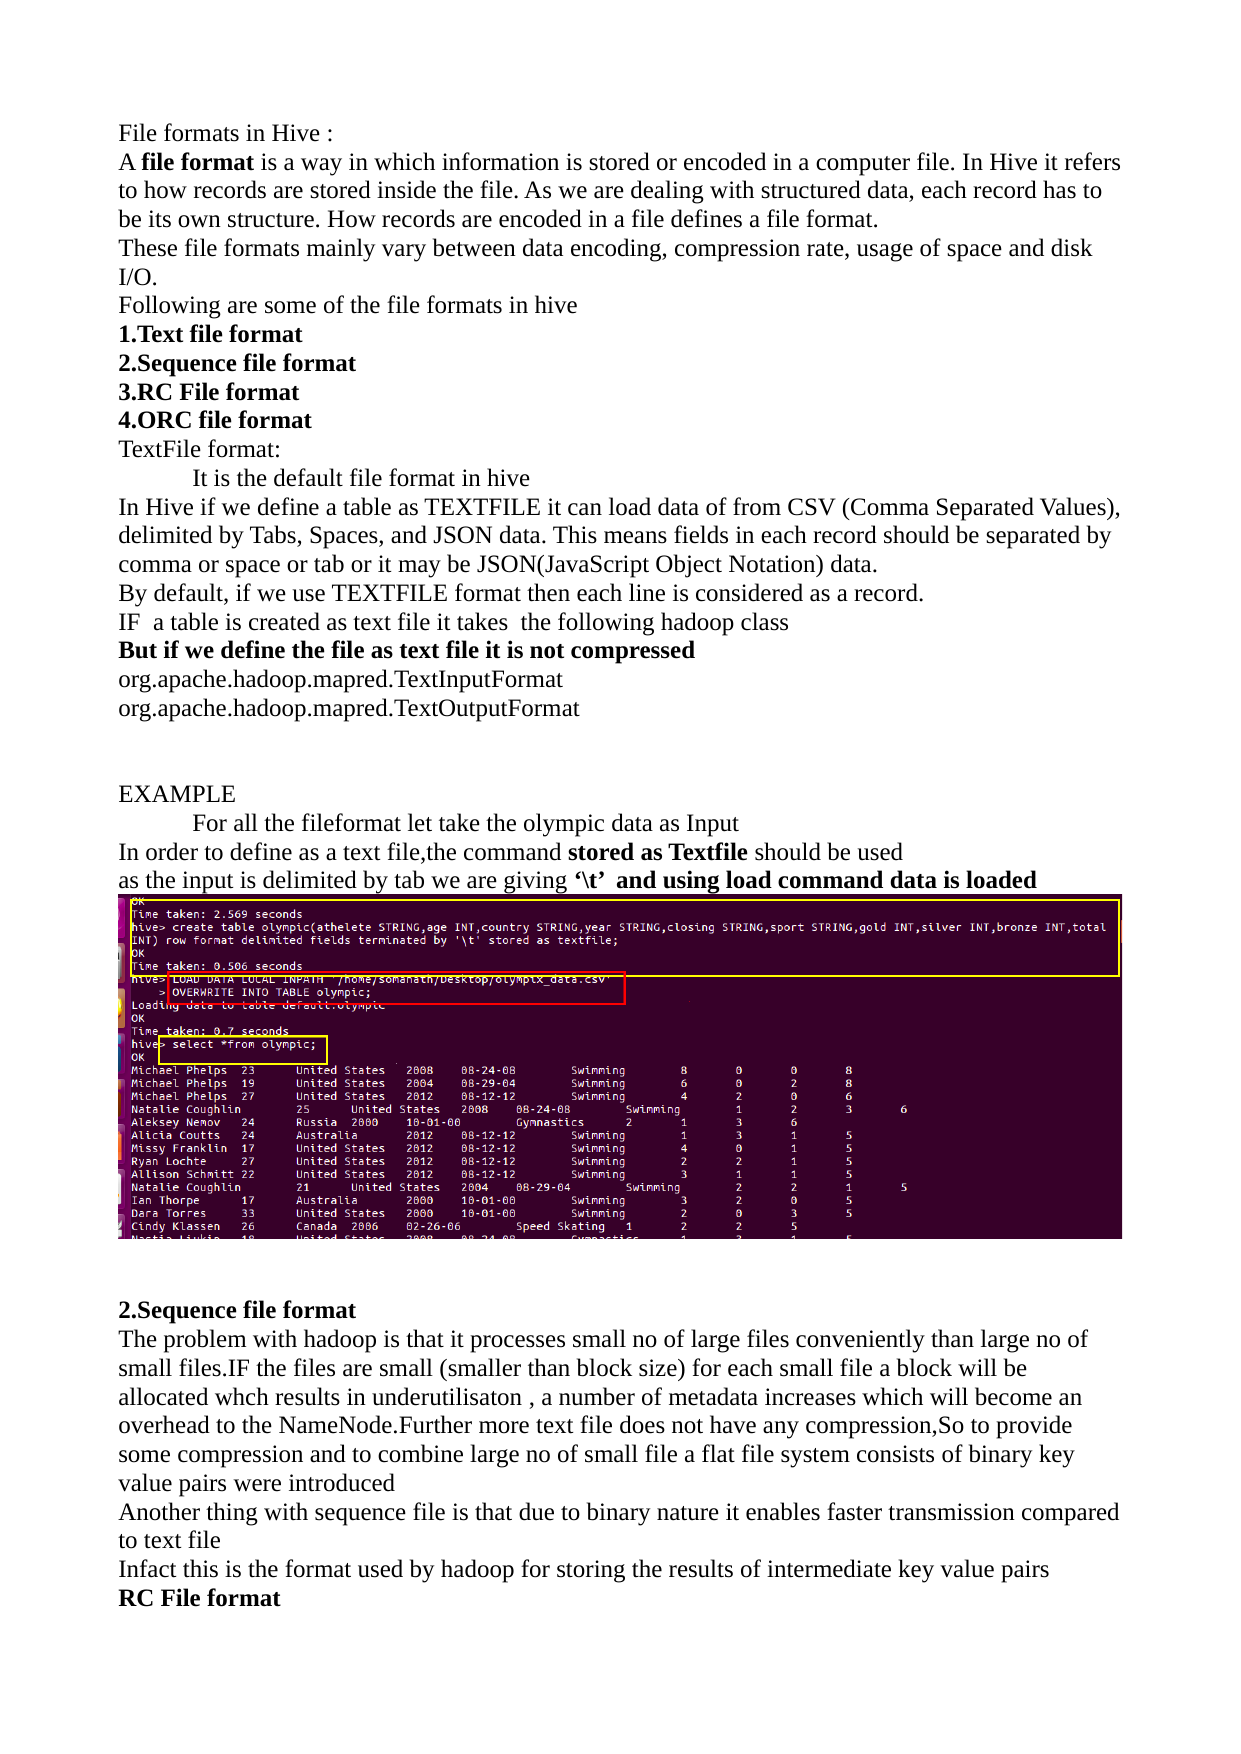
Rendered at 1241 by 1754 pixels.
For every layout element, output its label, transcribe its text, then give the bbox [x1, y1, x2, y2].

text 4.ORC file format [118, 406, 1122, 434]
text In order to define as a text file,the command stored as Textfile should be used [118, 837, 1122, 866]
text 3.RC File format [118, 377, 1122, 406]
text Another thing with sequence file is that due to binary nature it enables faster transmission compared to text file [118, 1497, 1122, 1554]
text EXAMPLE [118, 779, 1122, 808]
text 2.Sequence file format [118, 348, 1122, 377]
text File formats in Hive : [118, 118, 1122, 147]
text TextFile format: [118, 434, 1122, 463]
text The problem with hadoop is that it processes small no of large files conveniently than large no of small files.IF the files are small (smaller than block size) for each small file a block will be allocated whch results in underutilisaton , a number of metadata increases which will become an overhead to the NameNode.Further more text file does not have any compression,So to provide some compression and to combine large no of small file a flat file system consists of binary key value pairs were introduced [118, 1324, 1122, 1497]
text 1.Text file format [118, 319, 1122, 348]
text It is the default file format in hive [118, 463, 1122, 492]
text Infact this is the format used by hadoop for storing the results of intermediate key value pairs [118, 1554, 1122, 1583]
text IF a table is created as text file it takes the following hadoop class [118, 607, 1122, 636]
text In Hive if we define a table as TEXTFILE it can load data of from CSV (Comma Separated Values), delimited by Tabs, Spaces, and JSON data. This means fields in each record should be separated by comma or space or tab or it may be JSON(JavaScript Object Notation) data. By default, if we use TEXTFILE format then each line is considered as a record. [118, 492, 1122, 607]
text org.apache.hadoop.mapred.TextOutputFormat [118, 693, 1122, 722]
text as the input is delimited by tab we are giving ‘\t’ and using load command data is loaded [118, 866, 1122, 894]
text A file format is a way in which information is stored or encoded in a computer file. In Hive it refers to how records are stored inside the file. As we are dealing with structured data, each record has to be its own structure. How records are encoded in a file defines a file format. These file formats mainly vary between data encoding, compression rate, usage of space and disk I/O. [118, 147, 1122, 291]
picture [118, 894, 1123, 1239]
text RC File format [118, 1583, 1122, 1612]
text Following are some of the file formats in hive [118, 291, 1122, 319]
text But if we define the file as text file it is not compressed [118, 636, 1122, 664]
text 2.Sequence file format [118, 1296, 1122, 1324]
text org.apache.hadoop.mapred.TextInputFormat [118, 664, 1122, 693]
text For all the fileformat let take the olympic data as Input [118, 808, 1122, 837]
